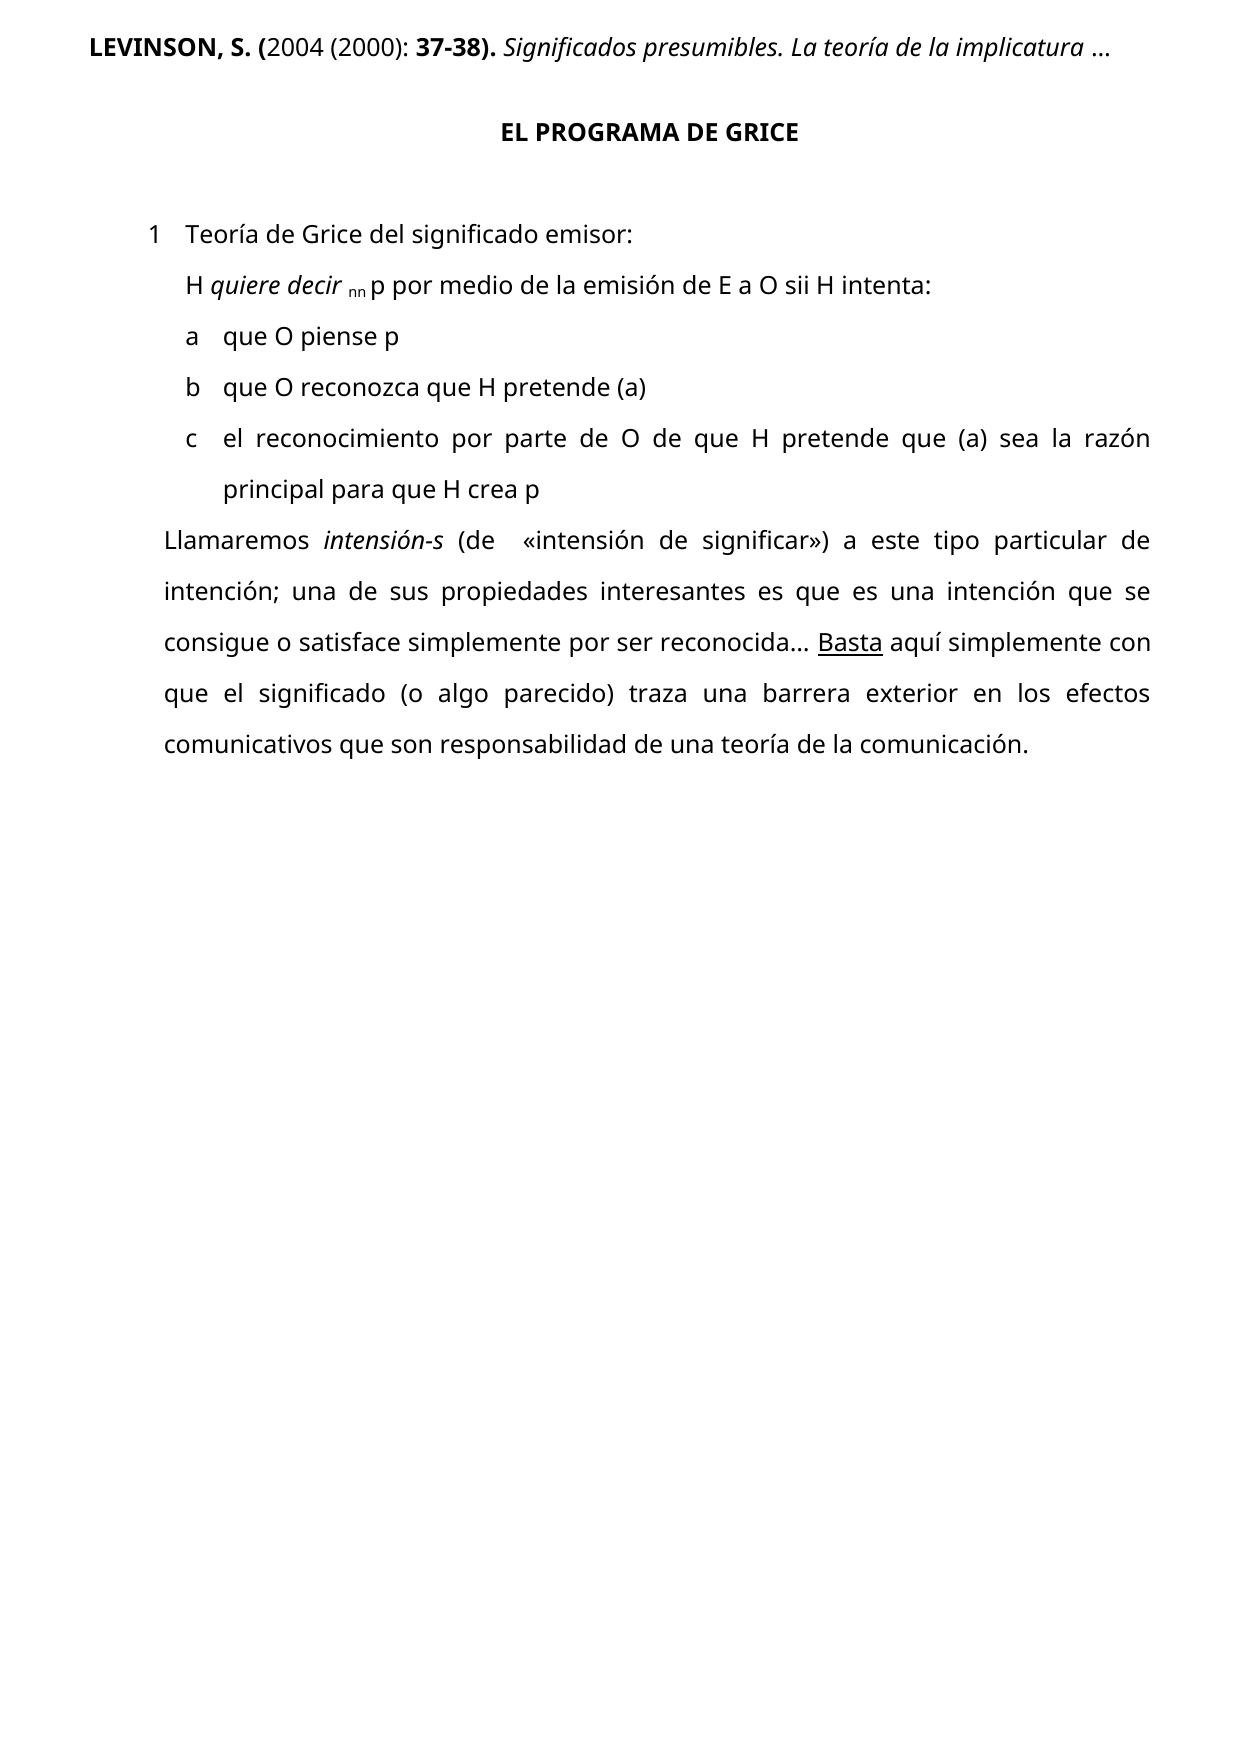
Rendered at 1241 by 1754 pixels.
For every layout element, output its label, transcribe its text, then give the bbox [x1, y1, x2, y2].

list Teoría de Grice del significado emisor: [148, 217, 1152, 251]
list que O piense p [185, 319, 1152, 353]
text H quiere decir nn p por medio de la emisión de E a O sii H intenta: [185, 268, 1152, 302]
text LEVINSON, S. (2004 (2000): 37-38). Significados presumibles. La teoría de la implicatura … [88, 29, 1152, 64]
text EL PROGRAMA DE GRICE [148, 115, 1152, 149]
list que O reconozca que H pretende (a) [185, 370, 1152, 404]
list el reconocimiento por parte de O de que H pretende que (a) sea la razón principal para que H crea p [185, 421, 1152, 506]
text Llamaremos intensión-s (de «intensión de significar») a este tipo particular de intención; una de sus propiedades interesantes es que es una intención que se consigue o satisface simplemente por ser reconocida… Basta aquí simplemente con que el significado (o algo parecido) traza una barrera exterior en los efectos comunicativos que son responsabilidad de una teoría de la comunicación. [163, 523, 1152, 761]
